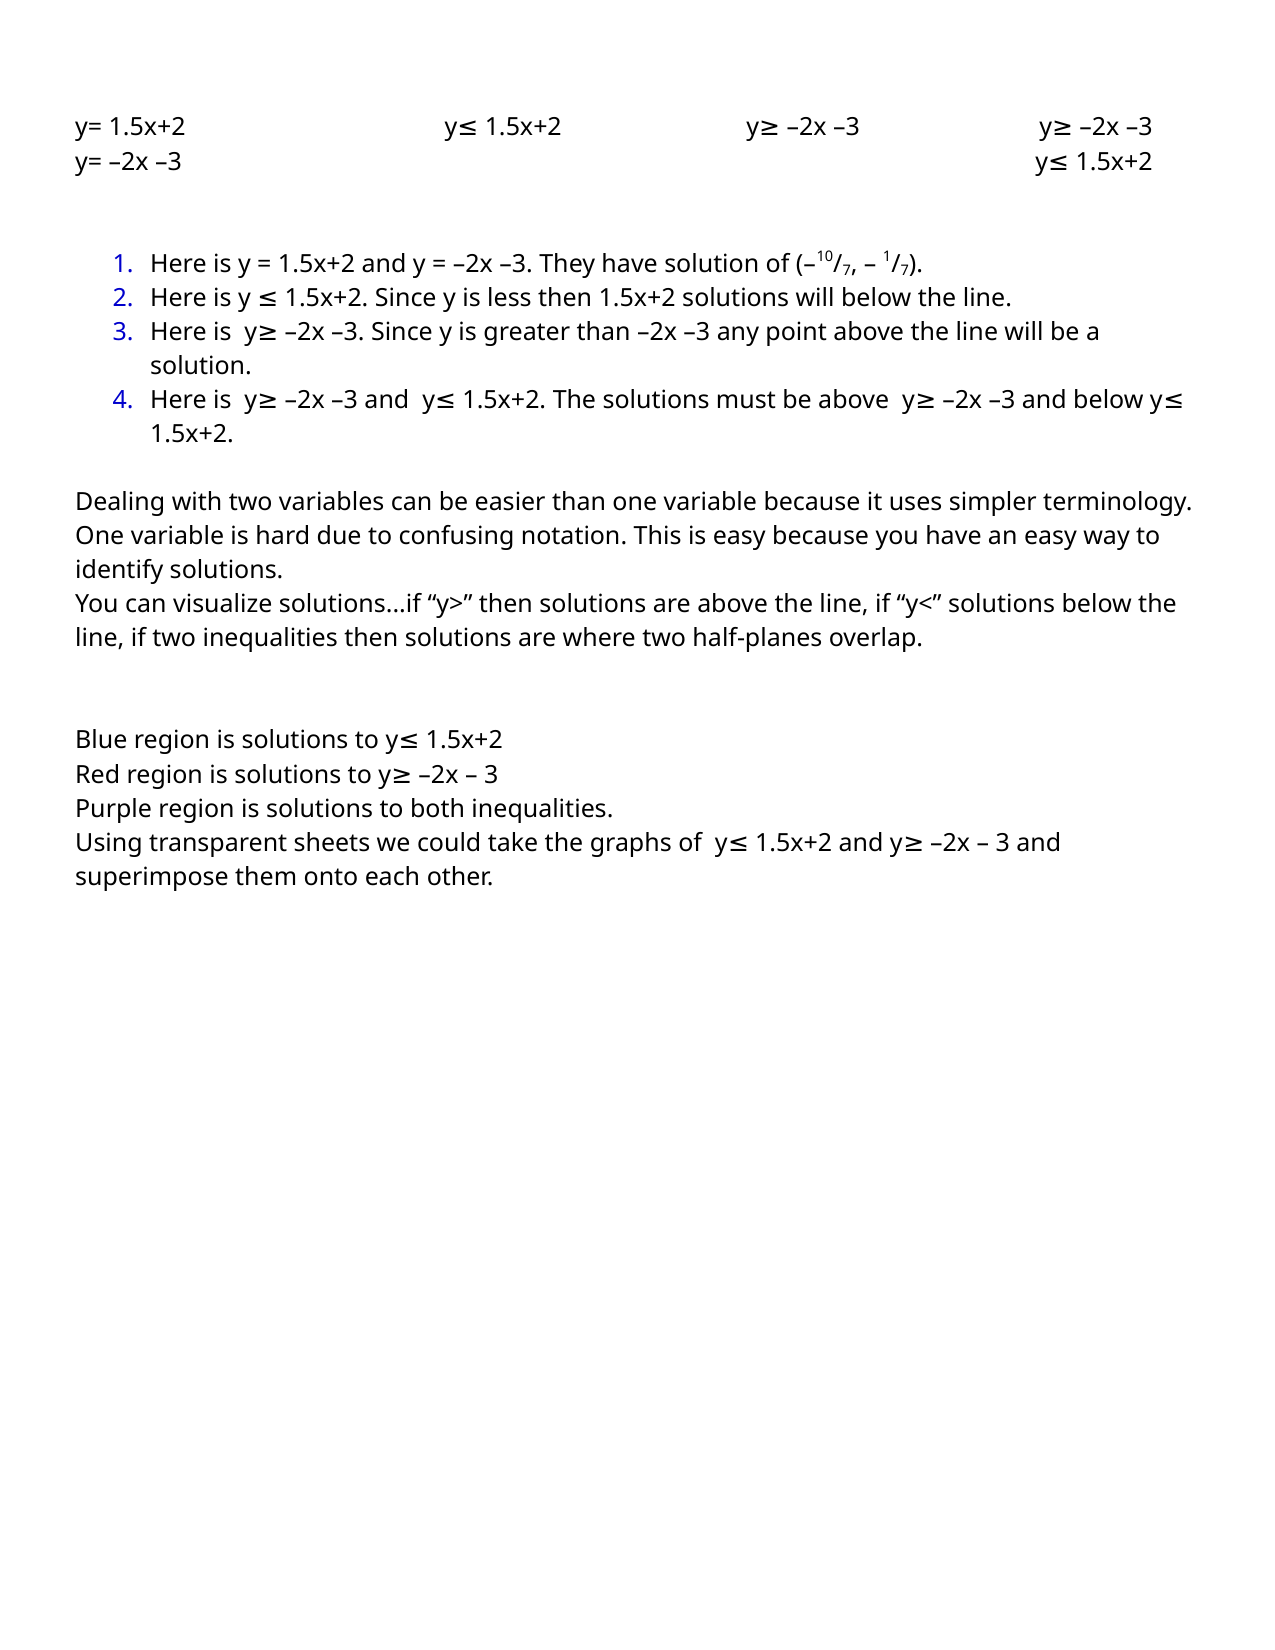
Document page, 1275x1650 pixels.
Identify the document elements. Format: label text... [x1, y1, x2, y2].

list Here is y = 1.5x+2 and y = –2x –3. They have solution of (–10/7, – 1/7). [112, 245, 1200, 279]
text You can visualize solutions...if “y>” then solutions are above the line, if “y<” solutions below the line, if two inequalities then solutions are where two half-planes overlap. [75, 586, 1200, 654]
list Here is y ≤ 1.5x+2. Since y is less then 1.5x+2 solutions will below the line. [112, 279, 1200, 313]
text Blue region is solutions to y≤ 1.5x+2 [75, 722, 1200, 756]
text y= 1.5x+2 y≤ 1.5x+2 y≥ –2x –3 y≥ –2x –3 [75, 109, 1200, 143]
list Here is y≥ –2x –3. Since y is greater than –2x –3 any point above the line will be a solution. [112, 313, 1200, 382]
list Here is y≥ –2x –3 and y≤ 1.5x+2. The solutions must be above y≥ –2x –3 and below y≤ 1.5x+2. [112, 382, 1200, 450]
text Dealing with two variables can be easier than one variable because it uses simpler terminology. [75, 484, 1200, 518]
text Red region is solutions to y≥ –2x – 3 [75, 756, 1200, 790]
text Using transparent sheets we could take the graphs of y≤ 1.5x+2 and y≥ –2x – 3 and superimpose them onto each other. [75, 824, 1200, 892]
text One variable is hard due to confusing notation. This is easy because you have an easy way to identify solutions. [75, 518, 1200, 586]
text Purple region is solutions to both inequalities. [75, 790, 1200, 824]
text y= –2x –3 y≤ 1.5x+2 [75, 143, 1200, 177]
